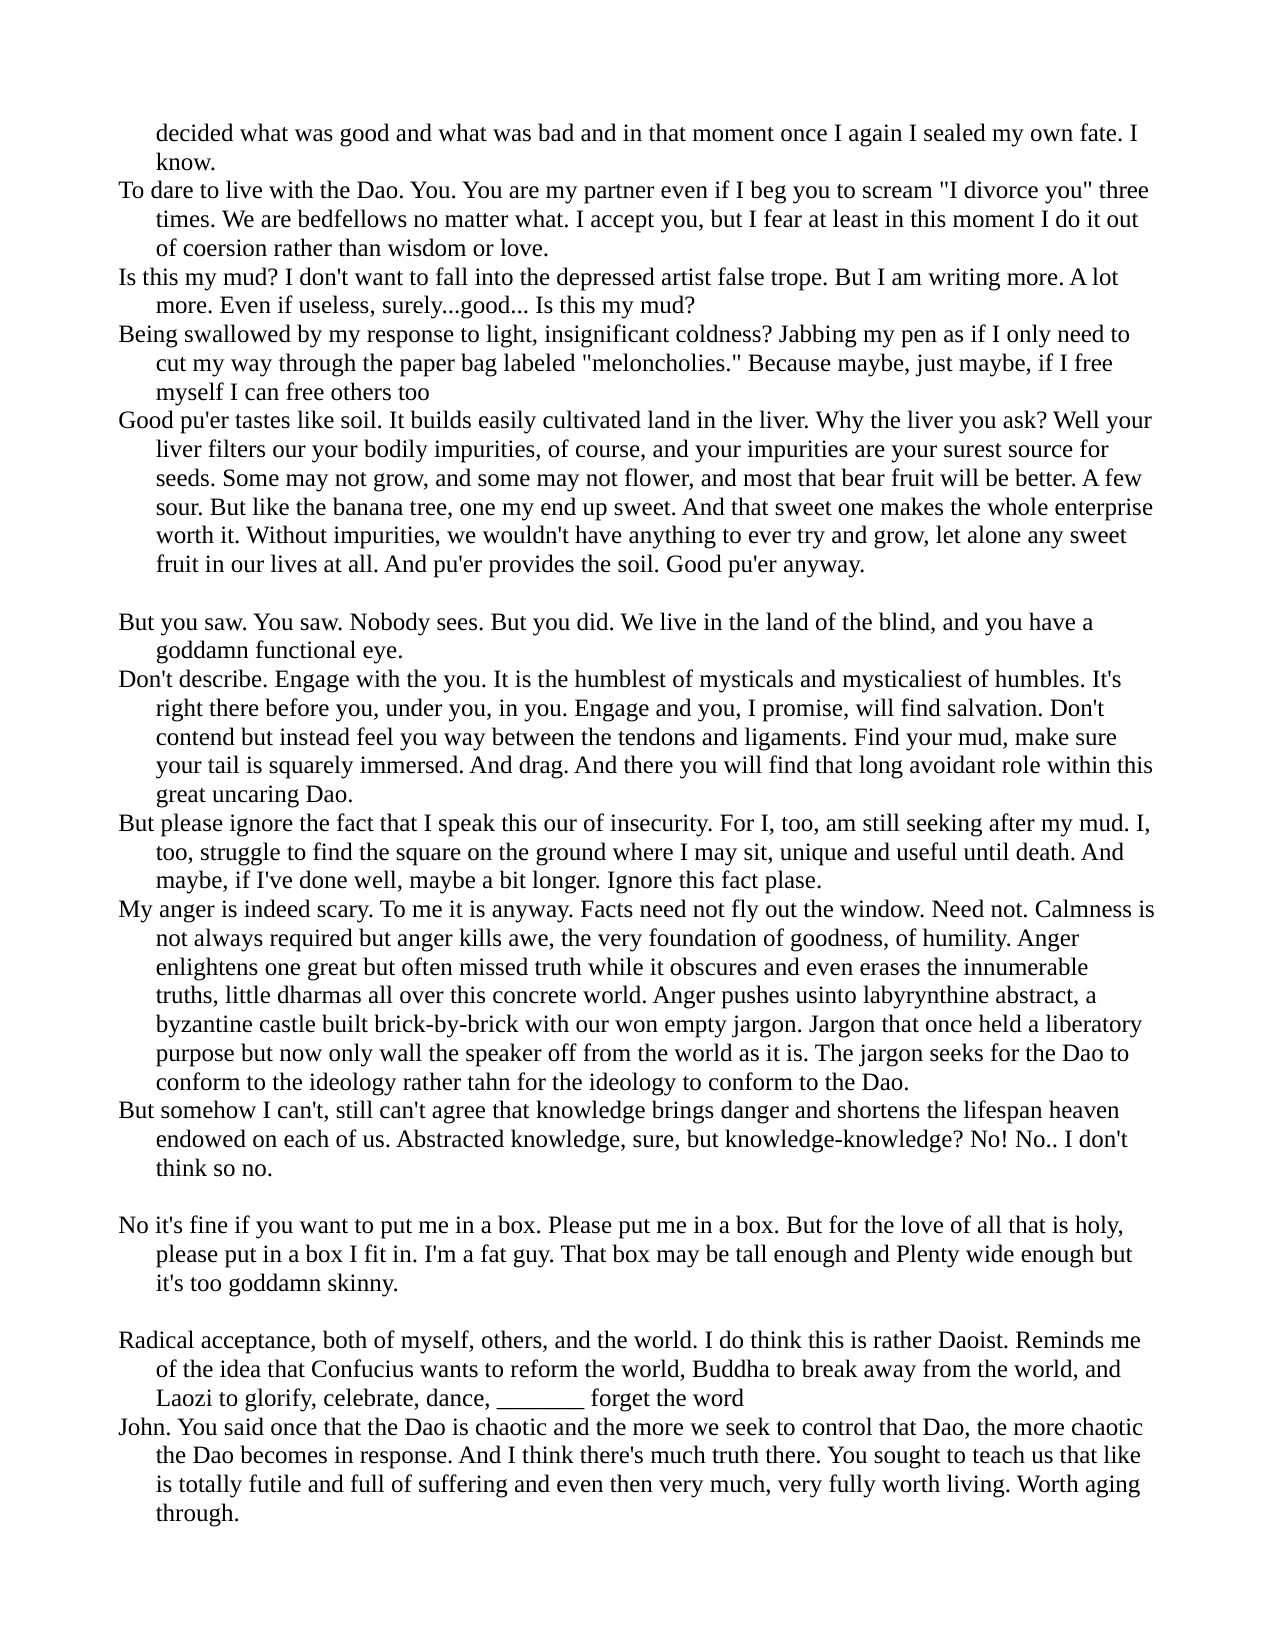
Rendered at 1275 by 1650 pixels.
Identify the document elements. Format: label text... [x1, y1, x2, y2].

text No it's fine if you want to put me in a box. Please put me in a box. But for the love of all that is holy, please put in a box I fit in. I'm a fat guy. That box may be tall enough and Plenty wide enough but it's too goddamn skinny. [118, 1211, 1157, 1297]
text My anger is indeed scary. To me it is anyway. Facts need not fly out the window. Need not. Calmness is not always required but anger kills awe, the very foundation of goodness, of humility. Anger enlightens one great but often missed truth while it obscures and even erases the innumerable truths, little dharmas all over this concrete world. Anger pushes usinto labyrynthine abstract, a byzantine castle built brick-by-brick with our won empty jargon. Jargon that once held a liberatory purpose but now only wall the speaker off from the world as it is. The jargon seeks for the Dao to conform to the ideology rather tahn for the ideology to conform to the Dao. [118, 894, 1157, 1096]
text But you saw. You saw. Nobody sees. But you did. We live in the land of the blind, and you have a goddamn functional eye. [118, 607, 1157, 664]
text But please ignore the fact that I speak this our of insecurity. For I, too, am still seeking after my mud. I, too, struggle to find the square on the ground where I may sit, unique and useful until death. And maybe, if I've done well, maybe a bit longer. Ignore this fact plase. [118, 808, 1157, 894]
text Is this my mud? I don't want to fall into the depressed artist false trope. But I am writing more. A lot more. Even if useless, surely...good... Is this my mud? [118, 262, 1157, 319]
text decided what was good and what was bad and in that moment once I again I sealed my own fate. I know. [118, 118, 1157, 176]
text But somehow I can't, still can't agree that knowledge brings danger and shortens the lifespan heaven endowed on each of us. Abstracted knowledge, sure, but knowledge-knowledge? No! No.. I don't think so no. [118, 1096, 1157, 1182]
text Radical acceptance, both of myself, others, and the world. I do think this is rather Daoist. Reminds me of the idea that Confucius wants to reform the world, Buddha to break away from the world, and Laozi to glorify, celebrate, dance, _______ forget the word [118, 1326, 1157, 1412]
text Don't describe. Engage with the you. It is the humblest of mysticals and mysticaliest of humbles. It's right there before you, under you, in you. Engage and you, I promise, will find salvation. Don't contend but instead feel you way between the tendons and ligaments. Find your mud, make sure your tail is squarely immersed. And drag. And there you will find that long avoidant role within this great uncaring Dao. [118, 664, 1157, 808]
text To dare to live with the Dao. You. You are my partner even if I beg you to scream "I divorce you" three times. We are bedfellows no matter what. I accept you, but I fear at least in this moment I do it out of coersion rather than wisdom or love. [118, 176, 1157, 262]
text John. You said once that the Dao is chaotic and the more we seek to control that Dao, the more chaotic the Dao becomes in response. And I think there's much truth there. You sought to teach us that like is totally futile and full of suffering and even then very much, very fully worth living. Worth aging through. [118, 1412, 1157, 1527]
text Being swallowed by my response to light, insignificant coldness? Jabbing my pen as if I only need to cut my way through the paper bag labeled "meloncholies." Because maybe, just maybe, if I free myself I can free others too [118, 319, 1157, 406]
text Good pu'er tastes like soil. It builds easily cultivated land in the liver. Why the liver you ask? Well your liver filters our your bodily impurities, of course, and your impurities are your surest source for seeds. Some may not grow, and some may not flower, and most that bear fruit will be better. A few sour. But like the banana tree, one my end up sweet. And that sweet one makes the whole enterprise worth it. Without impurities, we wouldn't have anything to ever try and grow, let alone any sweet fruit in our lives at all. And pu'er provides the soil. Good pu'er anyway. [118, 406, 1157, 578]
